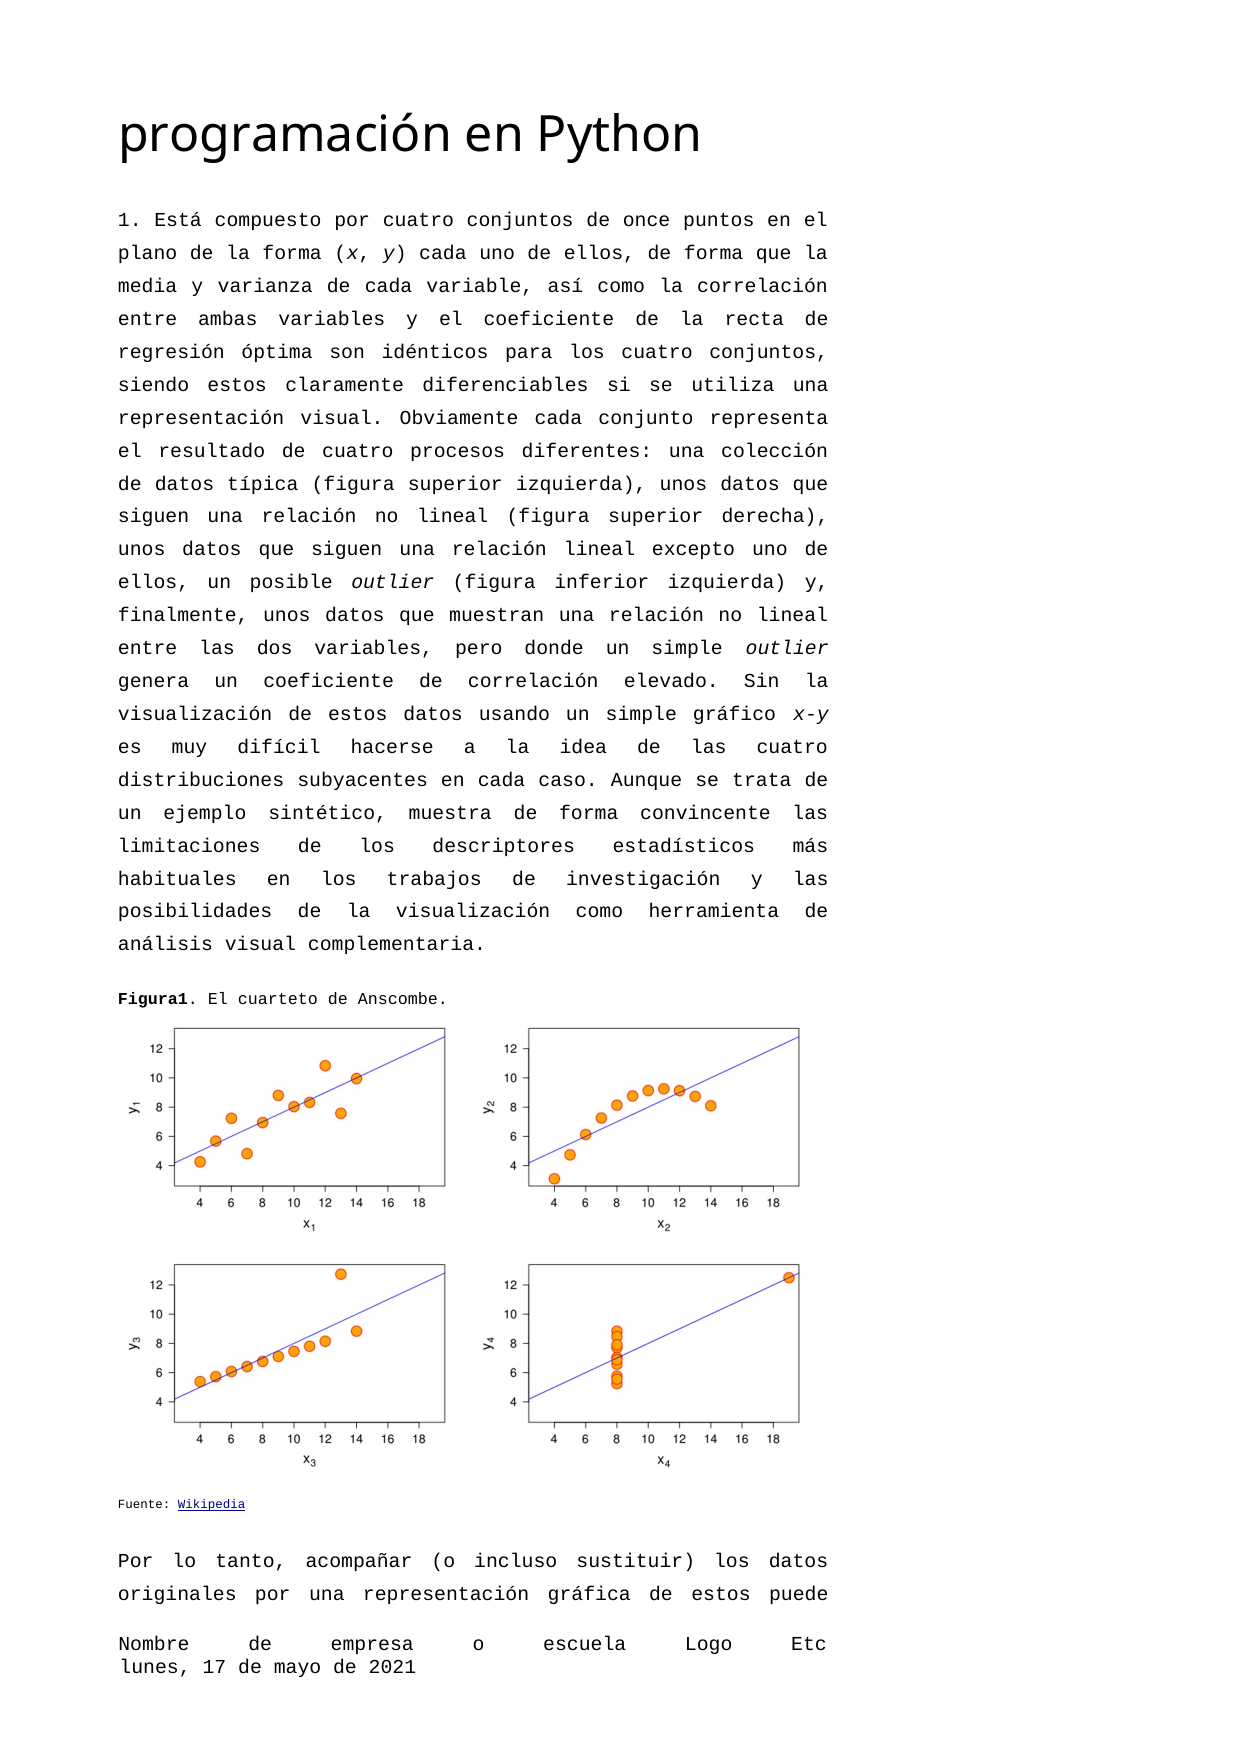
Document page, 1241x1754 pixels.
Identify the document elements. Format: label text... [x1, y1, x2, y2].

text Figura1. El cuarteto de Anscombe. [118, 990, 825, 1009]
text Fuente: Wikipedia [118, 1498, 1107, 1512]
text 1. Está compuesto por cuatro conjuntos de once puntos en el plano de la forma (x, y) cada uno de ellos, de forma que la media y varianza de cada variable, así como la correlación entre ambas variables y el coeficiente de la recta de regresión óptima son idénticos para los cuatro conjuntos, siendo estos claramente diferenciables si se utiliza una representación visual. Obviamente cada conjunto representa el resultado de cuatro procesos diferentes: una colección de datos típica (figura superior izquierda), unos datos que siguen una relación no lineal (figura superior derecha), unos datos que siguen una relación lineal excepto uno de ellos, un posible outlier (figura inferior izquierda) y, finalmente, unos datos que muestran una relación no lineal entre las dos variables, pero donde un simple outlier genera un coeficiente de correlación elevado. Sin la visualización de estos datos usando un simple gráfico x-y es muy difícil hacerse a la idea de las cuatro distribuciones subyacentes en cada caso. Aunque se trata de un ejemplo sintético, muestra de forma convincente las limitaciones de los descriptores estadísticos más habituales en los trabajos de investigación y las posibilidades de la visualización como herramienta de análisis visual complementaria. [118, 210, 828, 957]
text Por lo tanto, acompañar (o incluso sustituir) los datos originales por una representación gráfica de estos puede [118, 1551, 828, 1607]
